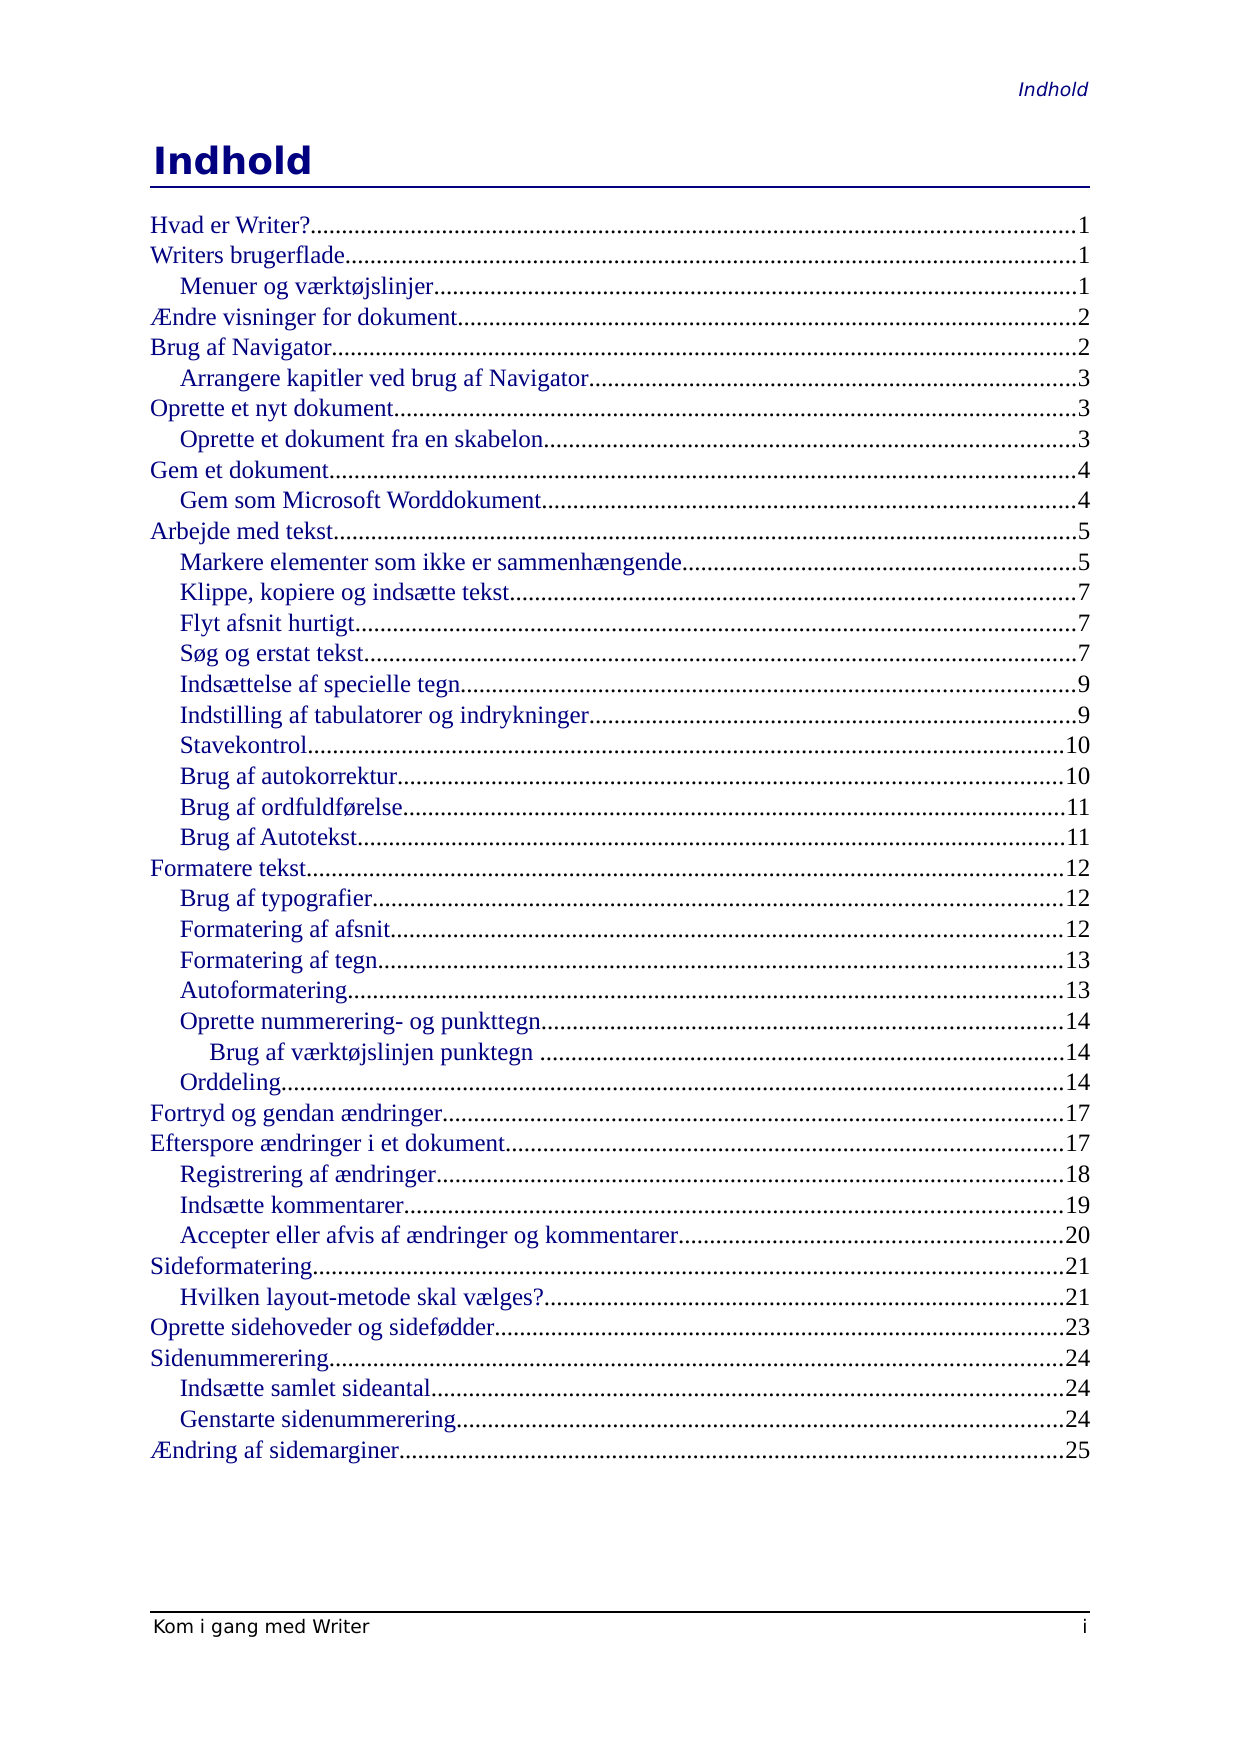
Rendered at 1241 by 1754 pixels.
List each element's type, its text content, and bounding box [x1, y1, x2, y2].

text Flyt afsnit hurtigt 7 [179, 609, 1090, 637]
text Formatering af afsnit 12 [179, 915, 1090, 943]
text Brug af Autotekst 11 [179, 823, 1090, 851]
text Brug af autokorrektur 10 [179, 762, 1090, 790]
text Gem som Microsoft Worddokument 4 [179, 486, 1090, 514]
text Oprette et nyt dokument 3 [150, 394, 1090, 422]
text Markere elementer som ikke er sammenhængende 5 [179, 548, 1090, 575]
text Hvad er Writer? 1 [150, 211, 1090, 238]
text Indsættelse af specielle tegn 9 [179, 670, 1090, 698]
text Autoformatering 13 [179, 976, 1090, 1004]
text Indsætte samlet sideantal 24 [179, 1374, 1090, 1402]
text Efterspore ændringer i et dokument 17 [150, 1129, 1090, 1157]
text Brug af typografier 12 [179, 884, 1090, 912]
text Oprette sidehoveder og sidefødder 23 [150, 1313, 1090, 1341]
text Indsætte kommentarer 19 [179, 1191, 1090, 1218]
text Oprette nummerering- og punkttegn 14 [179, 1007, 1090, 1035]
text Ændre visninger for dokument 2 [150, 303, 1090, 330]
text Arbejde med tekst 5 [150, 517, 1090, 545]
text Menuer og værktøjslinjer 1 [179, 272, 1090, 300]
text Søg og erstat tekst 7 [179, 639, 1090, 667]
text Oprette et dokument fra en skabelon 3 [179, 425, 1090, 453]
text Genstarte sidenummerering 24 [179, 1405, 1090, 1433]
text Arrangere kapitler ved brug af Navigator 3 [179, 364, 1090, 392]
text Brug af værktøjslinjen punktegn 14 [209, 1038, 1090, 1065]
text Writers brugerflade 1 [150, 241, 1090, 269]
text Sideformatering 21 [150, 1252, 1090, 1280]
text Ændring af sidemarginer 25 [150, 1436, 1090, 1463]
text Klippe, kopiere og indsætte tekst 7 [179, 578, 1090, 606]
text Accepter eller afvis af ændringer og kommentarer 20 [179, 1221, 1090, 1249]
text Hvilken layout-metode skal vælges? 21 [179, 1283, 1090, 1310]
text Stavekontrol 10 [179, 731, 1090, 759]
text Registrering af ændringer 18 [179, 1160, 1090, 1188]
text Gem et dokument 4 [150, 456, 1090, 483]
text Brug af Navigator 2 [150, 333, 1090, 361]
text Indhold [150, 137, 1090, 186]
text Formatere tekst 12 [150, 854, 1090, 882]
text Orddeling 14 [179, 1068, 1090, 1096]
text Sidenummerering 24 [150, 1344, 1090, 1372]
text Formatering af tegn 13 [179, 946, 1090, 973]
text Indstilling af tabulatorer og indrykninger 9 [179, 701, 1090, 728]
text Brug af ordfuldførelse 11 [179, 793, 1090, 820]
text Fortryd og gendan ændringer 17 [150, 1099, 1090, 1127]
